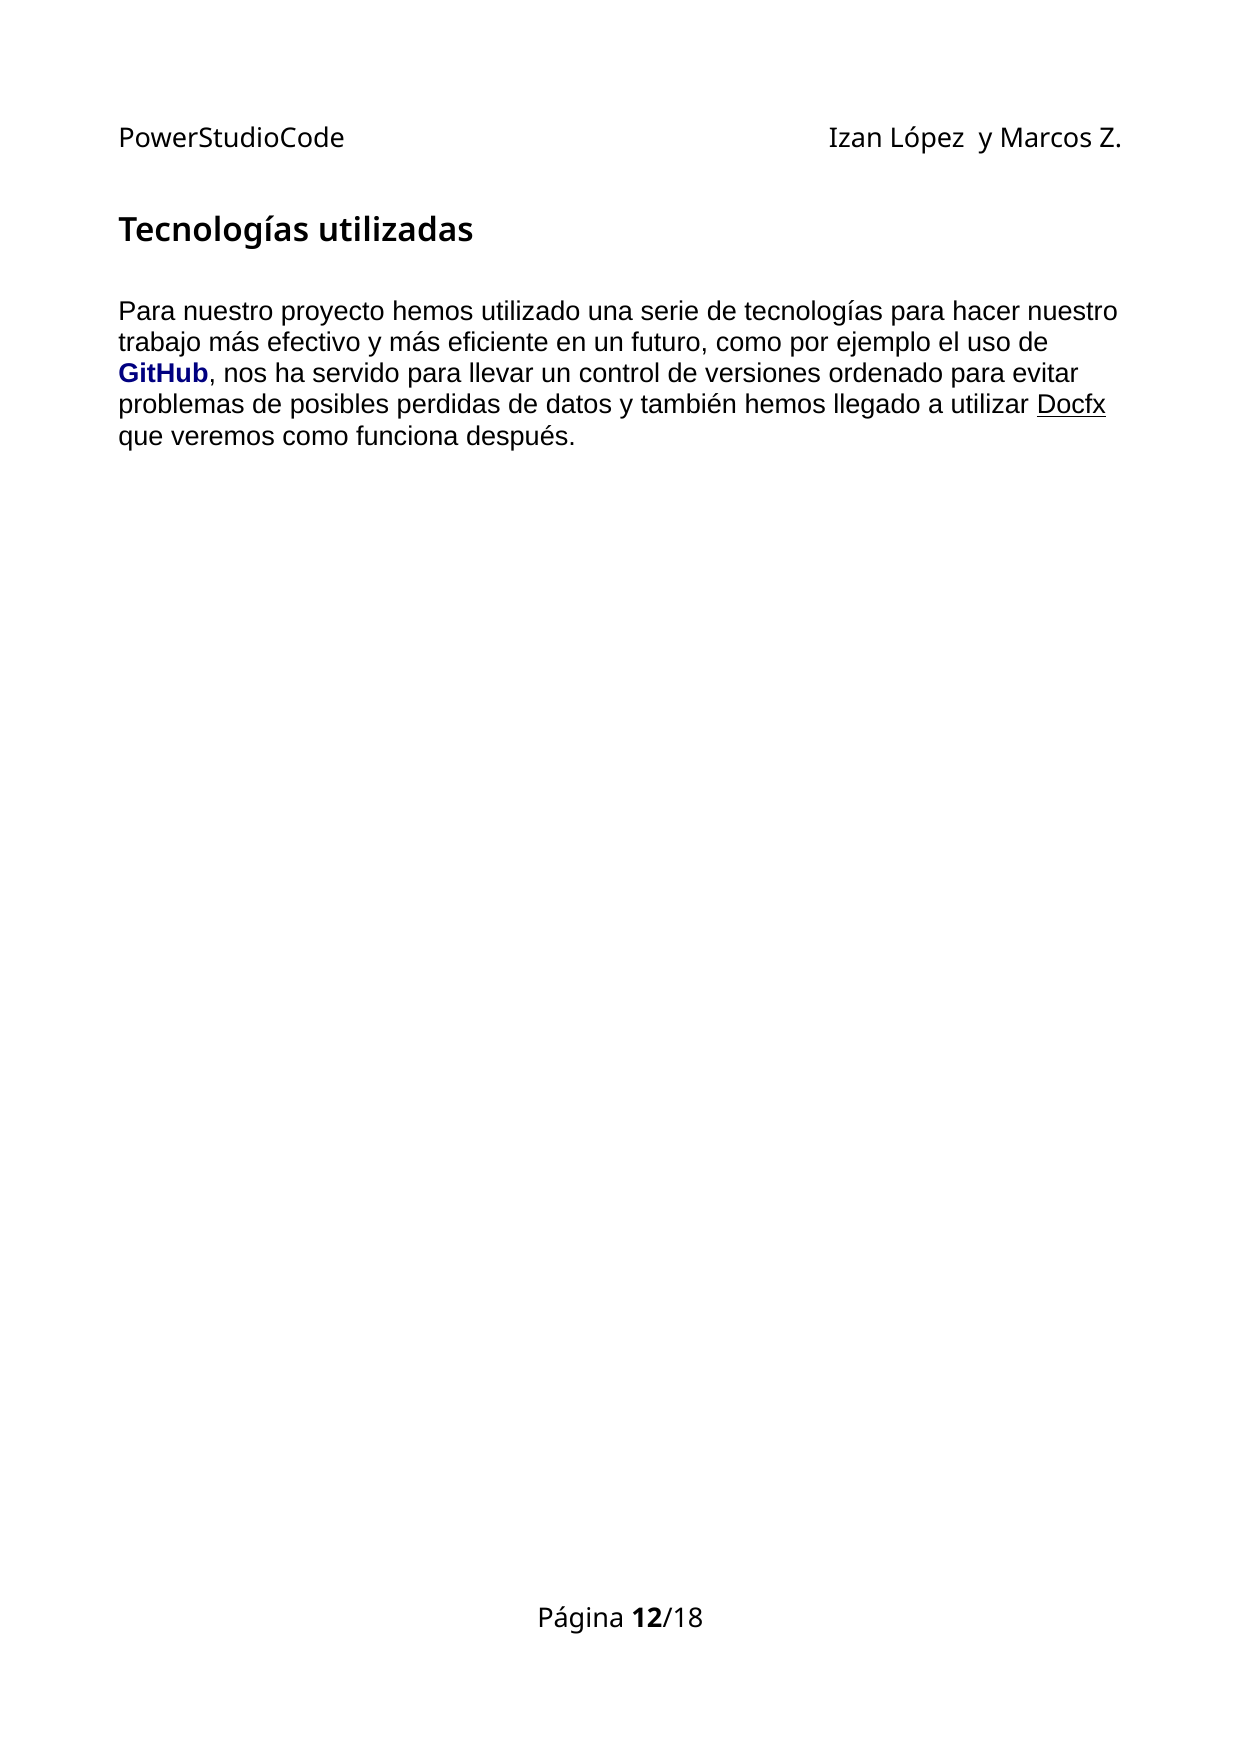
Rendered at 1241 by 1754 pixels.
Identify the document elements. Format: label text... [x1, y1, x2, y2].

subtitle Tecnologías utilizadas [118, 205, 1122, 251]
text Para nuestro proyecto hemos utilizado una serie de tecnologías para hacer nuestro trabajo más efectivo y más eficiente en un futuro, como por ejemplo el uso de GitHub, nos ha servido para llevar un control de versiones ordenado para evitar problemas de posibles perdidas de datos y también hemos llegado a utilizar Docfx que veremos como funciona después. [118, 294, 1122, 451]
